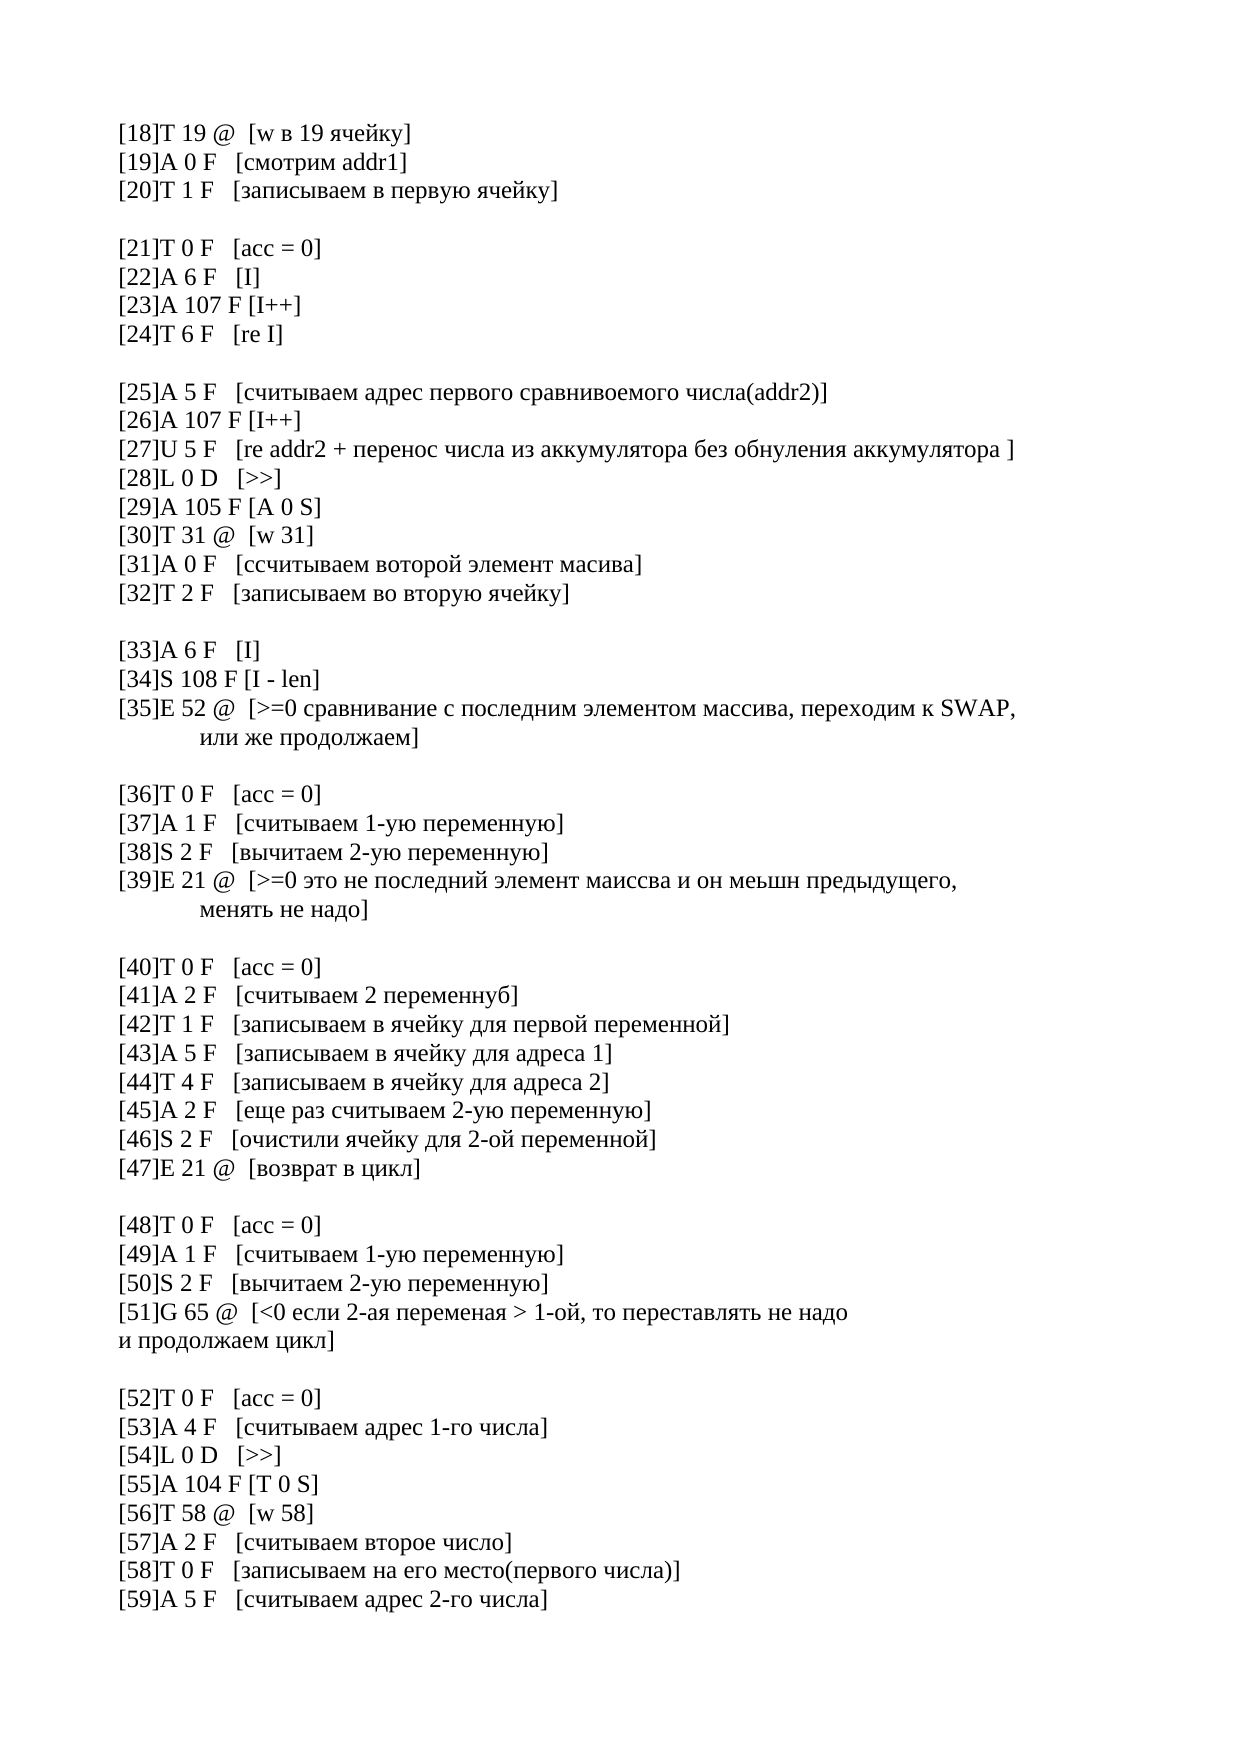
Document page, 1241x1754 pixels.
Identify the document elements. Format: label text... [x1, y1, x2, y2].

text [36]T 0 F [acc = 0] [118, 779, 1122, 808]
text [42]T 1 F [записываем в ячейку для первой переменной] [118, 1009, 1122, 1038]
text [33]A 6 F [I] [118, 636, 1122, 664]
text [56]T 58 @ [w 58] [118, 1498, 1122, 1527]
text [58]T 0 F [записываем на его место(первого числа)] [118, 1556, 1122, 1584]
text [29]A 105 F [A 0 S] [118, 492, 1122, 521]
text [30]T 31 @ [w 31] [118, 521, 1122, 549]
text [32]T 2 F [записываем во вторую ячейку] [118, 578, 1122, 607]
text [28]L 0 D [>>] [118, 463, 1122, 492]
text [35]E 52 @ [>=0 сравнивание с последним элементом массива, переходим к SWAP, [118, 693, 1122, 722]
text [39]E 21 @ [>=0 это не последний элемент маиссва и он меьшн предыдущего, [118, 866, 1122, 894]
text или же продолжаем] [118, 722, 1122, 751]
text менять не надо] [118, 894, 1122, 923]
text [48]T 0 F [acc = 0] [118, 1211, 1122, 1239]
text [19]A 0 F [смотрим addr1] [118, 147, 1122, 176]
text [46]S 2 F [очистили ячейку для 2-ой переменной] [118, 1124, 1122, 1153]
text [37]A 1 F [считываем 1-ую переменную] [118, 808, 1122, 837]
text [59]A 5 F [считываем адрес 2-го числа] [118, 1584, 1122, 1613]
text [51]G 65 @ [<0 если 2-ая переменая > 1-ой, то переставлять не надо [118, 1297, 1122, 1326]
text [47]E 21 @ [возврат в цикл] [118, 1153, 1122, 1182]
text [31]A 0 F [cсчитываем воторой элемент масива] [118, 549, 1122, 578]
text [55]A 104 F [T 0 S] [118, 1469, 1122, 1498]
text [54]L 0 D [>>] [118, 1441, 1122, 1469]
text [57]A 2 F [считываем второе число] [118, 1527, 1122, 1556]
text [50]S 2 F [вычитаем 2-ую переменную] [118, 1268, 1122, 1297]
text [34]S 108 F [I - len] [118, 664, 1122, 693]
text [24]T 6 F [re I] [118, 319, 1122, 348]
text [38]S 2 F [вычитаем 2-ую переменную] [118, 837, 1122, 866]
text [18]T 19 @ [w в 19 ячейку] [118, 118, 1122, 147]
text и продолжаем цикл] [118, 1326, 1122, 1354]
text [20]T 1 F [записываем в первую ячейку] [118, 176, 1122, 204]
text [27]U 5 F [re addr2 + перенос числа из аккумулятора без обнуления аккумулятора ] [118, 434, 1122, 463]
text [40]T 0 F [acc = 0] [118, 952, 1122, 981]
text [52]T 0 F [acc = 0] [118, 1383, 1122, 1412]
text [49]A 1 F [считываем 1-ую переменную] [118, 1239, 1122, 1268]
text [26]A 107 F [I++] [118, 406, 1122, 434]
text [25]A 5 F [считываем адрес первого сравнивоемого числа(addr2)] [118, 377, 1122, 406]
text [23]A 107 F [I++] [118, 291, 1122, 319]
text [44]T 4 F [записываем в ячейку для адреса 2] [118, 1067, 1122, 1096]
text [43]A 5 F [записываем в ячейку для адреса 1] [118, 1038, 1122, 1067]
text [45]A 2 F [еще раз считываем 2-ую переменную] [118, 1096, 1122, 1124]
text [53]A 4 F [считываем адрес 1-го числа] [118, 1412, 1122, 1441]
text [22]A 6 F [I] [118, 262, 1122, 291]
text [21]T 0 F [acc = 0] [118, 233, 1122, 262]
text [41]A 2 F [считываем 2 переменнуб] [118, 981, 1122, 1009]
